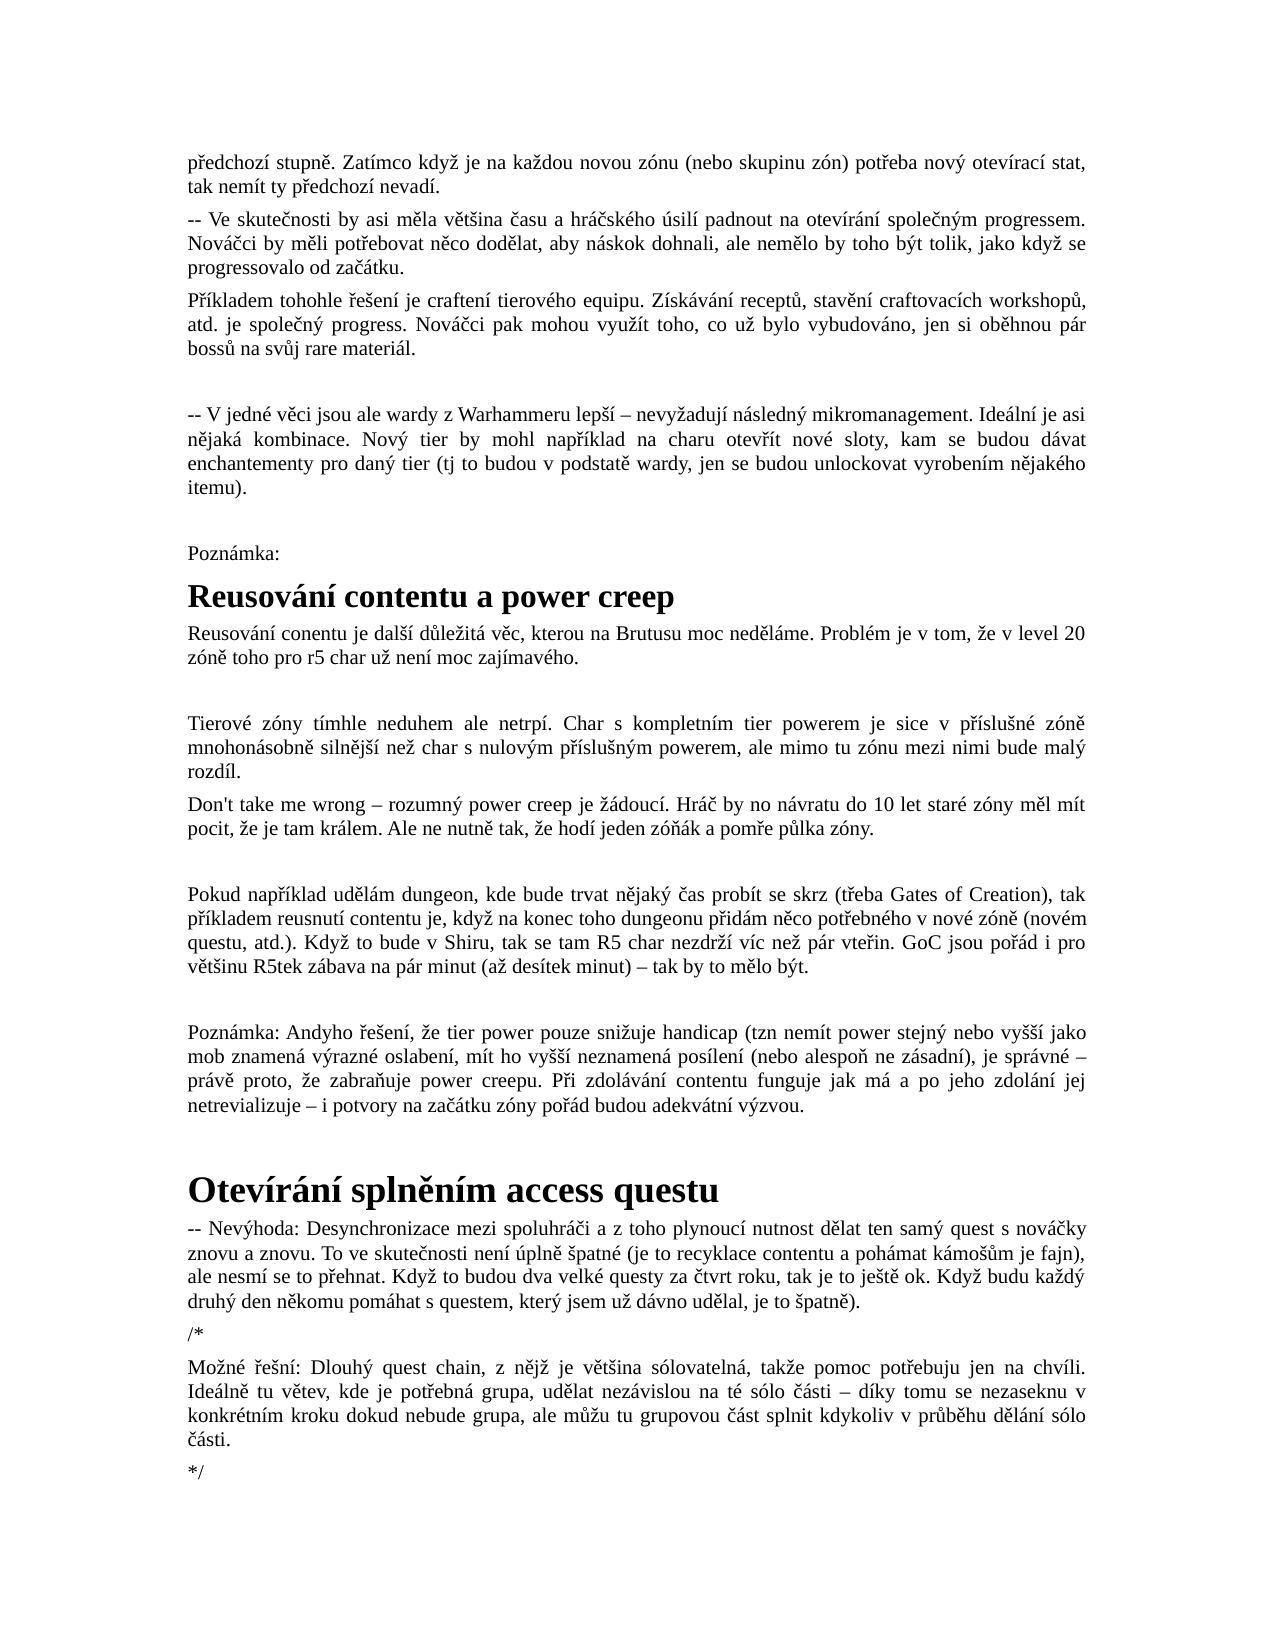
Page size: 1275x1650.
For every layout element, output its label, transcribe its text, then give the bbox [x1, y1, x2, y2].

text Možné řešní: Dlouhý quest chain, z nějž je většina sólovatelná, takže pomoc potřebuju jen na chvíli. Ideálně tu větev, kde je potřebná grupa, udělat nezávislou na té sólo části – díky tomu se nezaseknu v konkrétním kroku dokud nebude grupa, ale můžu tu grupovou část splnit kdykoliv v průběhu dělání sólo části. [187, 1354, 1087, 1451]
text -- V jedné věci jsou ale wardy z Warhammeru lepší – nevyžadují následný mikromanagement. Ideální je asi nějaká kombinace. Nový tier by mohl například na charu otevřít nové sloty, kam se budou dávat enchantementy pro daný tier (tj to budou v podstatě wardy, jen se budou unlockovat vyrobením nějakého itemu). [187, 402, 1087, 499]
text Poznámka: [187, 541, 1087, 565]
text Pokud například udělám dungeon, kde bude trvat nějaký čas probít se skrz (třeba Gates of Creation), tak příkladem reusnutí contentu je, když na konec toho dungeonu přidám něco potřebného v nové zóně (novém questu, atd.). Když to bude v Shiru, tak se tam R5 char nezdrží víc než pár vteřin. GoC jsou pořád i pro většinu R5tek zábava na pár minut (až desítek minut) – tak by to mělo být. [187, 882, 1087, 978]
text Reusování conentu je další důležitá věc, kterou na Brutusu moc neděláme. Problém je v tom, že v level 20 zóně toho pro r5 char už není moc zajímavého. [187, 621, 1087, 669]
text Poznámka: Andyho řešení, že tier power pouze snižuje handicap (tzn nemít power stejný nebo vyšší jako mob znamená výrazné oslabení, mít ho vyšší neznamená posílení (nebo alespoň ne zásadní), je správné – právě proto, že zabraňuje power creepu. Při zdolávání contentu funguje jak má a po jeho zdolání jej netrevializuje – i potvory na začátku zóny pořád budou adekvátní výzvou. [187, 1020, 1087, 1117]
text Tierové zóny tímhle neduhem ale netrpí. Char s kompletním tier powerem je sice v příslušné zóně mnohonásobně silnější než char s nulovým příslušným powerem, ale mimo tu zónu mezi nimi bude malý rozdíl. [187, 711, 1087, 783]
text -- Ve skutečnosti by asi měla většina času a hráčského úsilí padnout na otevírání společným progressem. Nováčci by měli potřebovat něco dodělat, aby náskok dohnali, ale nemělo by toho být tolik, jako když se progressovalo od začátku. [187, 207, 1087, 279]
text -- Nevýhoda: Desynchronizace mezi spoluhráči a z toho plynoucí nutnost dělat ten samý quest s nováčky znovu a znovu. To ve skutečnosti není úplně špatné (je to recyklace contentu a pohámat kámošům je fajn), ale nesmí se to přehnat. Když to budou dva velké questy za čtvrt roku, tak je to ještě ok. Když budu každý druhý den někomu pomáhat s questem, který jsem už dávno udělal, je to špatně). [187, 1216, 1087, 1313]
subtitle Otevírání splněním access questu [187, 1167, 1087, 1210]
text /* [187, 1322, 1087, 1346]
text Don't take me wrong – rozumný power creep je žádoucí. Hráč by no návratu do 10 let staré zóny měl mít pocit, že je tam králem. Ale ne nutně tak, že hodí jeden zóňák a pomře půlka zóny. [187, 792, 1087, 840]
text Příkladem tohohle řešení je craftení tierového equipu. Získávání receptů, stavění craftovacích workshopů, atd. je společný progress. Nováčci pak mohou využít toho, co už bylo vybudováno, jen si oběhnou pár bossů na svůj rare materiál. [187, 288, 1087, 360]
subtitle Reusování contentu a power creep [187, 576, 1087, 615]
text předchozí stupně. Zatímco když je na každou novou zónu (nebo skupinu zón) potřeba nový otevírací stat, tak nemít ty předchozí nevadí. [187, 150, 1087, 198]
text */ [187, 1460, 1087, 1484]
